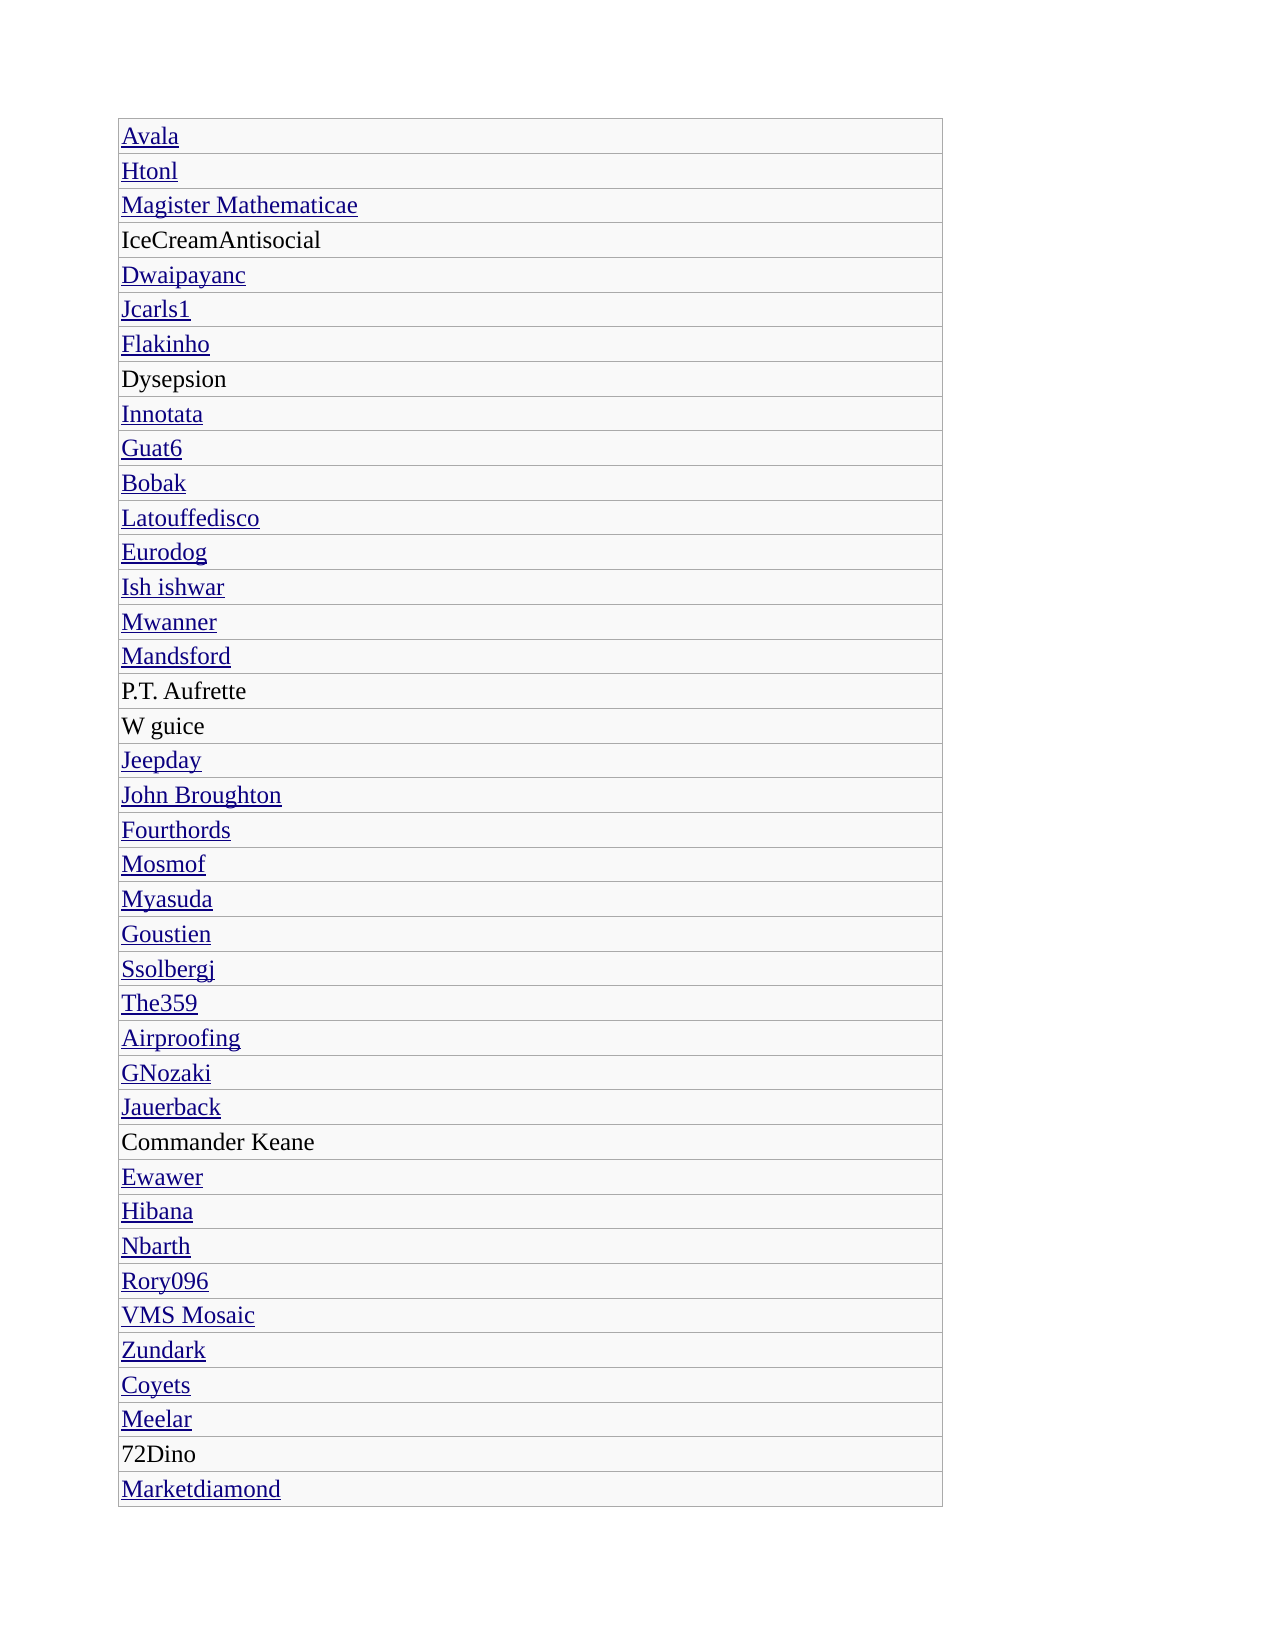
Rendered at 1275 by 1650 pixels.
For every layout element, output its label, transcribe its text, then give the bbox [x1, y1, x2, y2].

table_cell 72Dino [119, 1437, 942, 1471]
table_cell VMS Mosaic [119, 1299, 942, 1332]
table_cell Dysepsion [119, 362, 942, 396]
table_cell Ssolbergj [119, 952, 942, 985]
table_cell Jeepday [119, 744, 942, 777]
table_cell Meelar [119, 1403, 942, 1436]
table_cell Latouffedisco [119, 501, 942, 534]
table_cell Ish ishwar [119, 570, 942, 604]
table_cell W guice [119, 709, 942, 742]
table_cell Ewawer [119, 1160, 942, 1193]
table_cell Myasuda [119, 882, 942, 916]
table_cell Mandsford [119, 640, 942, 673]
table_cell Magister Mathematicae [119, 189, 942, 222]
table_cell Innotata [119, 397, 942, 430]
table_cell Mosmof [119, 848, 942, 881]
table_cell Nbarth [119, 1229, 942, 1263]
table_cell Htonl [119, 154, 942, 187]
table_cell Jcarls1 [119, 293, 942, 326]
table_cell Commander Keane [119, 1125, 942, 1159]
table_cell P.T. Aufrette [119, 674, 942, 708]
table_cell Mwanner [119, 605, 942, 638]
table_cell Rory096 [119, 1264, 942, 1297]
table_cell GNozaki [119, 1056, 942, 1089]
table_cell Fourthords [119, 813, 942, 847]
table_cell IceCreamAntisocial [119, 223, 942, 257]
table_cell Guat6 [119, 431, 942, 465]
table_cell Avala [119, 119, 942, 153]
table_cell Zundark [119, 1333, 942, 1367]
table_cell The359 [119, 986, 942, 1020]
table_cell John Broughton [119, 778, 942, 812]
table_cell Goustien [119, 917, 942, 951]
table_cell Coyets [119, 1368, 942, 1402]
table_cell Marketdiamond [119, 1472, 942, 1506]
table_cell Eurodog [119, 535, 942, 569]
table_cell Hibana [119, 1195, 942, 1228]
table_cell Jauerback [119, 1090, 942, 1124]
table_cell Flakinho [119, 327, 942, 361]
table_cell Airproofing [119, 1021, 942, 1055]
table_cell Dwaipayanc [119, 258, 942, 292]
table_cell Bobak [119, 466, 942, 500]
